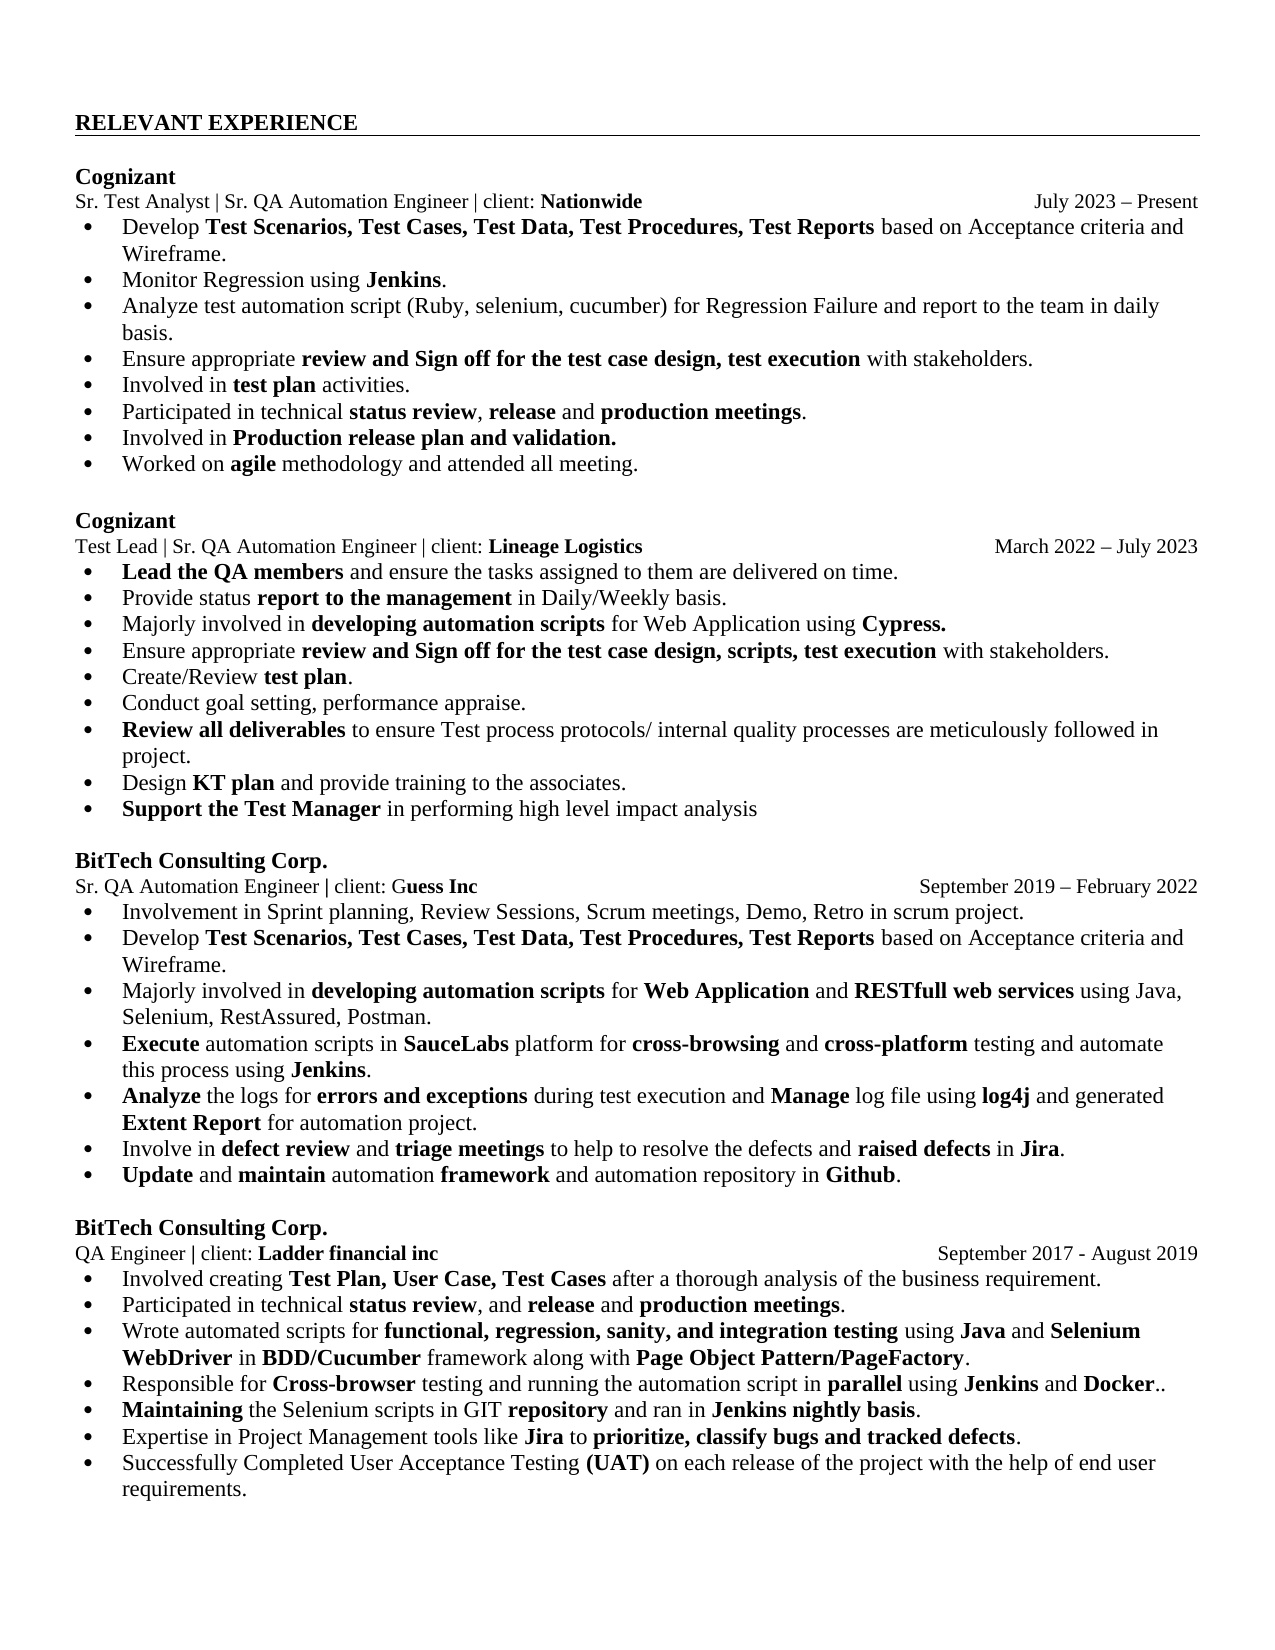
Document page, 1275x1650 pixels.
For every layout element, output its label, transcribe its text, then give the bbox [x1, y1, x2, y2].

list Review all deliverables to ensure Test process protocols/ internal quality processes are meticulously followed in project. [84, 716, 1200, 768]
list Involve in defect review and triage meetings to help to resolve the defects and raised defects in Jira. [84, 1135, 1200, 1162]
list Create/Review test plan. [84, 663, 1200, 689]
text Sr. Test Analyst | Sr. QA Automation Engineer | client: Nationwide July 2023 – Present [75, 189, 1200, 213]
list Worked on agile methodology and attended all meeting. [84, 450, 1200, 477]
list Participated in technical status review, release and production meetings. [84, 398, 1200, 424]
list Analyze test automation script (Ruby, selenium, cucumber) for Regression Failure and report to the team in daily basis. [84, 292, 1200, 345]
list Involved in Production release plan and validation. [84, 424, 1200, 450]
text Cognizant [75, 163, 1200, 189]
list Wrote automated scripts for functional, regression, sanity, and integration testing using Java and Selenium WebDriver in BDD/Cucumber framework along with Page Object Pattern/PageFactory. [84, 1317, 1200, 1370]
list Lead the QA members and ensure the tasks assigned to them are delivered on time. [84, 558, 1200, 584]
list Successfully Completed User Acceptance Testing (UAT) on each release of the project with the help of end user requirements. [84, 1449, 1200, 1502]
text BitTech Consulting Corp. [75, 1214, 1200, 1241]
list Support the Test Manager in performing high level impact analysis [84, 795, 1200, 821]
list Expertise in Project Management tools like Jira to prioritize, classify bugs and tracked defects. [84, 1423, 1200, 1449]
text Sr. QA Automation Engineer | client: Guess Inc September 2019 – February 2022 [75, 874, 1200, 898]
list Involvement in Sprint planning, Review Sessions, Scrum meetings, Demo, Retro in scrum project. [84, 898, 1200, 924]
list Maintaining the Selenium scripts in GIT repository and ran in Jenkins nightly basis. [84, 1396, 1200, 1423]
list Conduct goal setting, performance appraise. [84, 689, 1200, 716]
list Analyze the logs for errors and exceptions during test execution and Manage log file using log4j and generated Extent Report for automation project. [84, 1082, 1200, 1135]
text Cognizant [75, 507, 1200, 534]
list Develop Test Scenarios, Test Cases, Test Data, Test Procedures, Test Reports based on Acceptance criteria and Wireframe. [84, 213, 1200, 266]
text RELEVANT EXPERIENCE [75, 109, 1200, 135]
list Execute automation scripts in SauceLabs platform for cross-browsing and cross-platform testing and automate this process using Jenkins. [84, 1030, 1200, 1082]
list Ensure appropriate review and Sign off for the test case design, test execution with stakeholders. [84, 345, 1200, 371]
list Involved creating Test Plan, User Case, Test Cases after a thorough analysis of the business requirement. [84, 1265, 1200, 1291]
list Responsible for Cross-browser testing and running the automation script in parallel using Jenkins and Docker.. [84, 1370, 1200, 1396]
list Ensure appropriate review and Sign off for the test case design, scripts, test execution with stakeholders. [84, 637, 1200, 663]
list Involved in test plan activities. [84, 371, 1200, 398]
list Update and maintain automation framework and automation repository in Github. [84, 1162, 1200, 1188]
text Test Lead | Sr. QA Automation Engineer | client: Lineage Logistics March 2022 – July 2023 [75, 534, 1200, 558]
list Participated in technical status review, and release and production meetings. [84, 1291, 1200, 1317]
list Provide status report to the management in Daily/Weekly basis. [84, 584, 1200, 610]
text QA Engineer | client: Ladder financial inc September 2017 - August 2019 [75, 1241, 1200, 1265]
list Design KT plan and provide training to the associates. [84, 768, 1200, 795]
list Majorly involved in developing automation scripts for Web Application and RESTfull web services using Java, Selenium, RestAssured, Postman. [84, 977, 1200, 1030]
list Monitor Regression using Jenkins. [84, 266, 1200, 292]
list Majorly involved in developing automation scripts for Web Application using Cypress. [84, 610, 1200, 637]
list Develop Test Scenarios, Test Cases, Test Data, Test Procedures, Test Reports based on Acceptance criteria and Wireframe. [84, 924, 1200, 977]
text BitTech Consulting Corp. [75, 848, 1200, 874]
